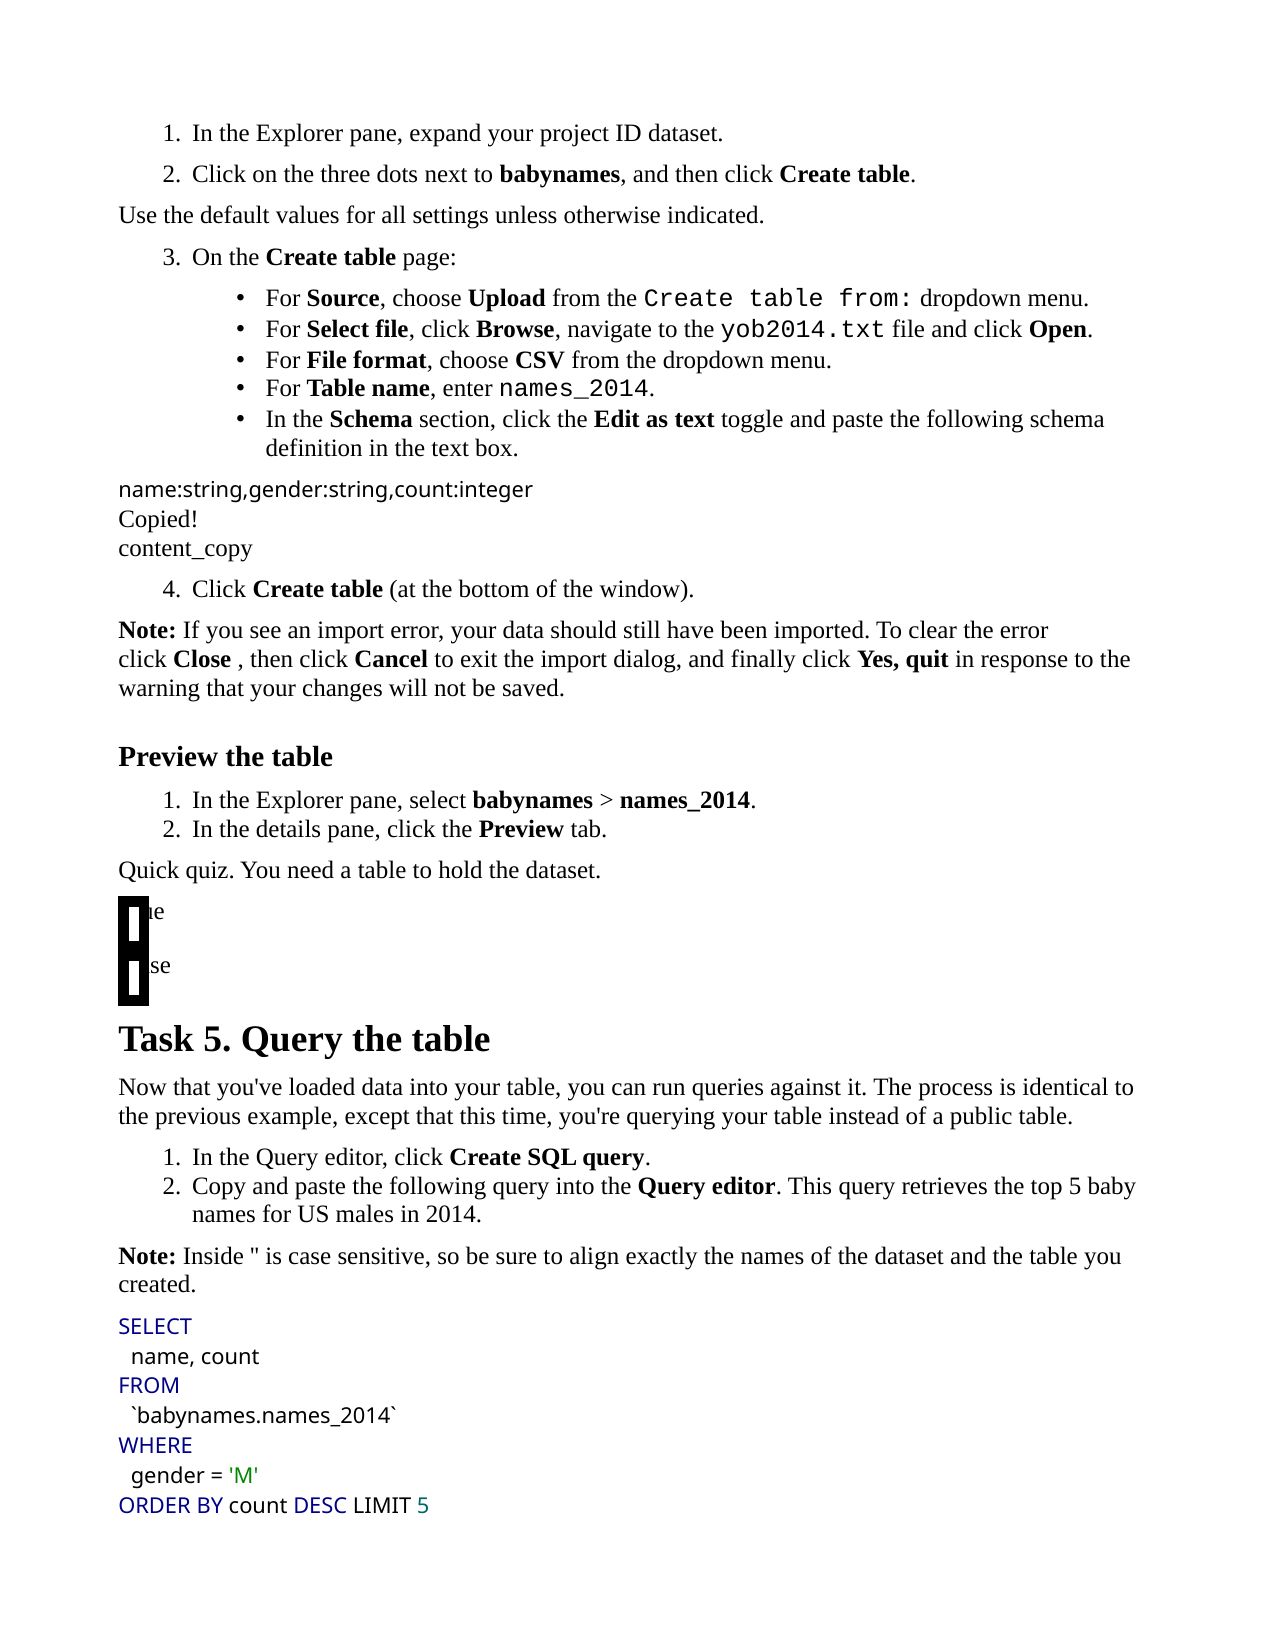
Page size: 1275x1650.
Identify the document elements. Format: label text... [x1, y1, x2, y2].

text Copied! [118, 504, 1144, 533]
text False [149, 950, 1157, 979]
text WHERE [118, 1430, 1157, 1460]
list In the Query editor, click Create SQL query. [162, 1142, 1157, 1171]
list Click Create table (at the bottom of the window). [162, 574, 1157, 603]
text Note: Inside '' is case sensitive, so be sure to align exactly the names of the dataset and the table you created. [118, 1241, 1157, 1298]
text True [149, 896, 1157, 925]
text FROM [118, 1370, 1157, 1400]
text name:string,gender:string,count:integer [118, 474, 1157, 504]
text Now that you've loaded data into your table, you can run queries against it. The process is identical to the previous example, except that this time, you're querying your table instead of a public table. [118, 1072, 1157, 1129]
list For File format, choose CSV from the dropdown menu. [236, 345, 1157, 373]
text True [129, 907, 139, 941]
list For Source, choose Upload from the Create table from: dropdown menu. [236, 283, 1157, 314]
list For Select file, click Browse, navigate to the yob2014.txt file and click Open. [236, 314, 1157, 345]
list In the details pane, click the Preview tab. [162, 814, 1157, 843]
list In the Explorer pane, select babynames > names_2014. [162, 785, 1157, 814]
list For Table name, enter names_2014. [236, 373, 1157, 404]
text name, count [118, 1341, 1157, 1370]
text ORDER BY count DESC LIMIT 5 [118, 1489, 1157, 1519]
text Note: If you see an import error, your data should still have been imported. To clear the error click Close , then click Cancel to exit the import dialog, and finally click Yes, quit in response to the warning that your changes will not be saved. [118, 615, 1157, 702]
list In the Schema section, click the Edit as text toggle and paste the following schema definition in the text box. [236, 404, 1157, 462]
subtitle Task 5. Query the table [118, 1016, 1157, 1059]
text content_copy [118, 533, 1157, 562]
subtitle Preview the table [118, 739, 1157, 773]
text Quick quiz. You need a table to hold the dataset. [118, 855, 1157, 884]
text gender = 'M' [118, 1460, 1157, 1489]
list On the Create table page: [162, 242, 1157, 271]
list In the Explorer pane, expand your project ID dataset. [162, 118, 1157, 147]
list Click on the three dots next to babynames, and then click Create table. [162, 159, 1157, 188]
text Use the default values for all settings unless otherwise indicated. [118, 201, 1157, 229]
text SELECT [118, 1311, 1157, 1341]
text `babynames.names_2014` [118, 1400, 1157, 1430]
text False [129, 961, 139, 995]
list Copy and paste the following query into the Query editor. This query retrieves the top 5 baby names for US males in 2014. [162, 1171, 1157, 1228]
